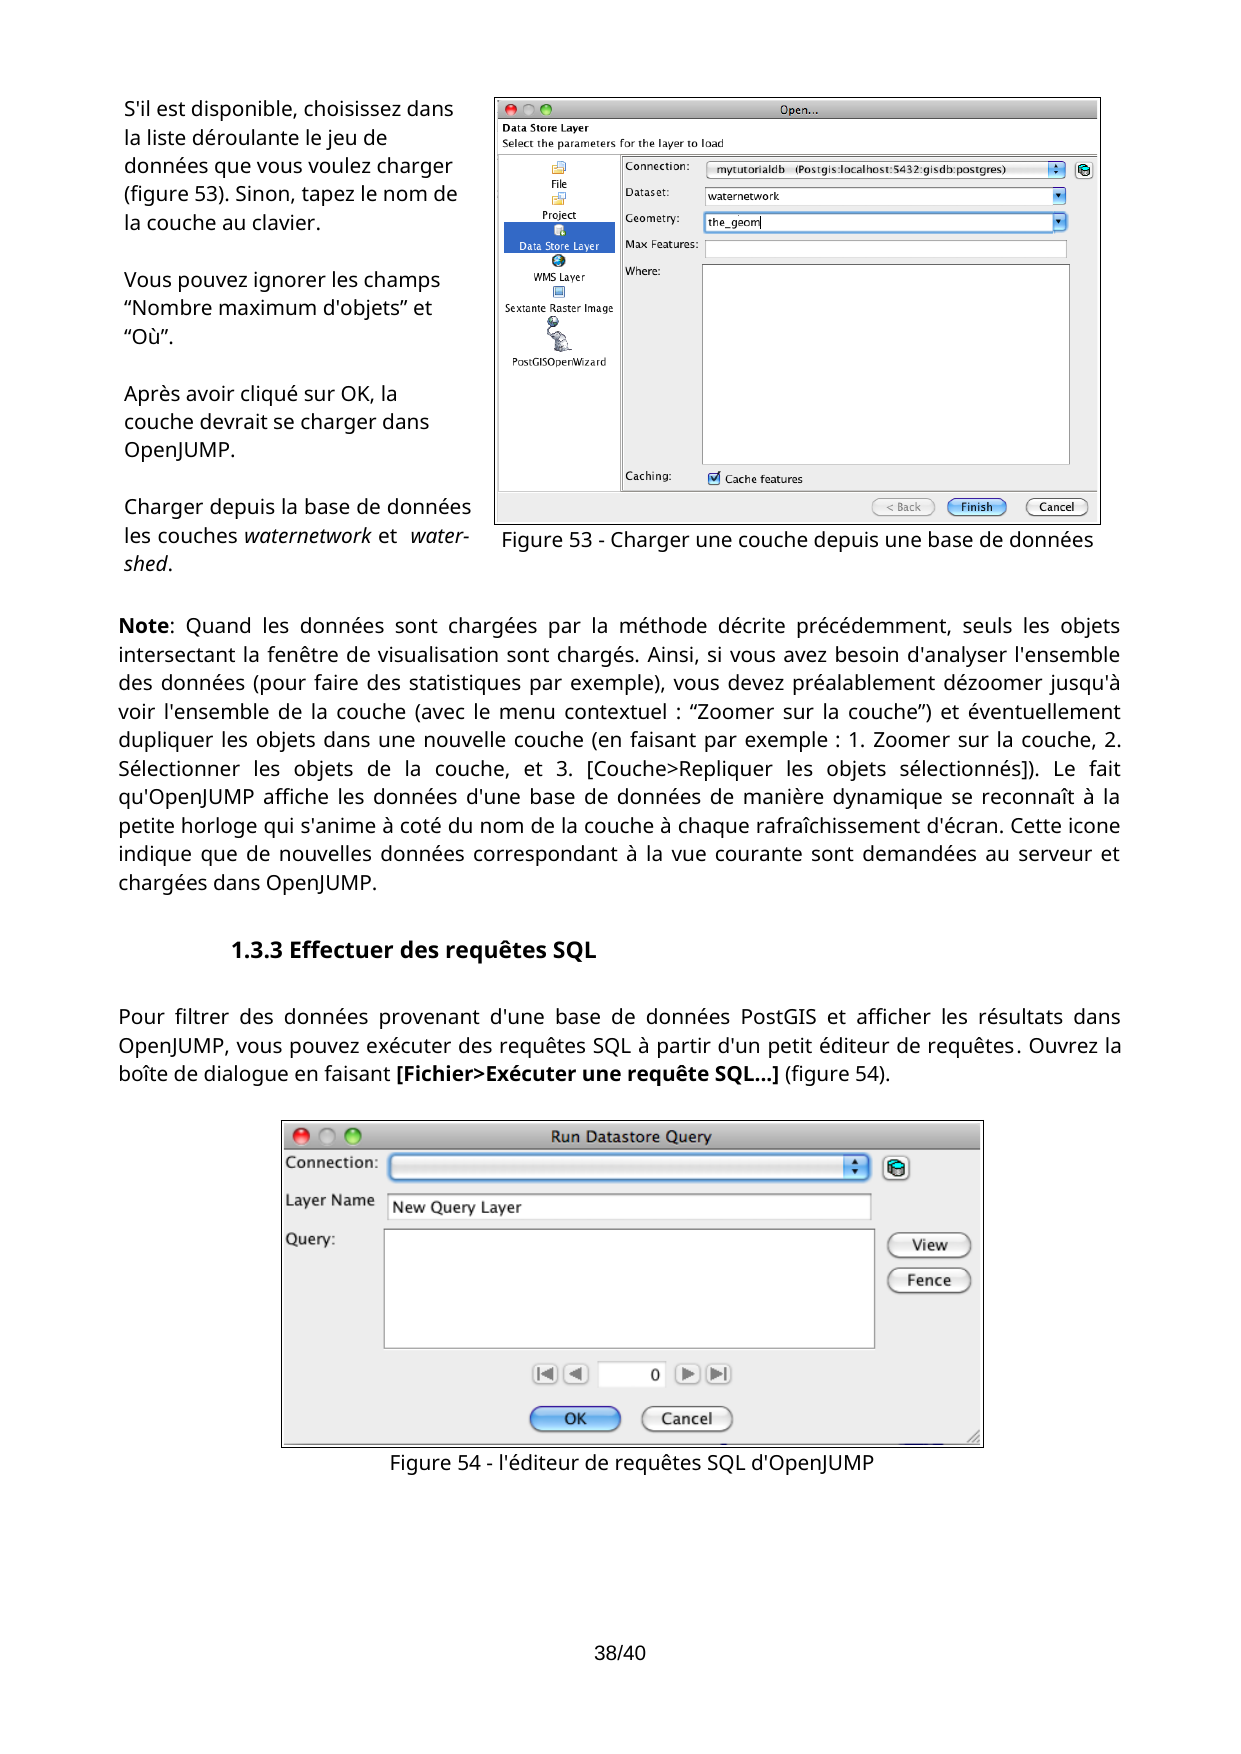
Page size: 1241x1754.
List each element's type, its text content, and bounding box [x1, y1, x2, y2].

picture [283, 1123, 981, 1445]
picture [497, 100, 1098, 522]
table_header S'il est disponible, choisissez dans la liste déroulante le jeu de données que vous voulez charger (figure 53). Sinon, tapez le nom de la couche au clavier. Vous pouvez ignorer les champs “Nombre maximum d'objets” et “Où”. Après avoir cliqué sur OK, la couche devrait se charger dans OpenJUMP. Charger depuis la base de données les couches waternetwork et water-shed. [118, 89, 478, 587]
text Note: Quand les données sont chargées par la méthode décrite précédemment, seuls les objets intersectant la fenêtre de visualisation sont chargés. Ainsi, si vous avez besoin d'analyser l'ensemble des données (pour faire des statistiques par exemple), vous devez préalablement dézoomer jusqu'à voir l'ensemble de la couche (avec le menu contextuel : “Zoomer sur la couche”) et éventuellement dupliquer les objets dans une nouvelle couche (en faisant par exemple : 1. Zoomer sur la couche, 2. Sélectionner les objets de la couche, et 3. [Couche>Repliquer les objets sélectionnés]). Le fait qu'OpenJUMP affiche les données d'une base de données de manière dynamique se reconnaît à la petite horloge qui s'anime à coté du nom de la couche à chaque rafraîchissement d'écran. Cette icone indique que de nouvelles données correspondant à la vue courante sont demandées au serveur et chargées dans OpenJUMP. [118, 612, 1122, 896]
text Pour filtrer des données provenant d'une base de données PostGIS et afficher les résultats dans OpenJUMP, vous pouvez exécuter des requêtes SQL à partir d'un petit éditeur de requêtes. Ouvrez la boîte de dialogue en faisant [Fichier>Exécuter une requête SQL...] (figure 54). [118, 1002, 1122, 1088]
text Figure 54 - l'éditeur de requêtes SQL d'OpenJUMP [281, 1448, 983, 1476]
list 1.3.3 Effectuer des requêtes SQL [193, 933, 1122, 965]
table_header [478, 89, 1122, 587]
